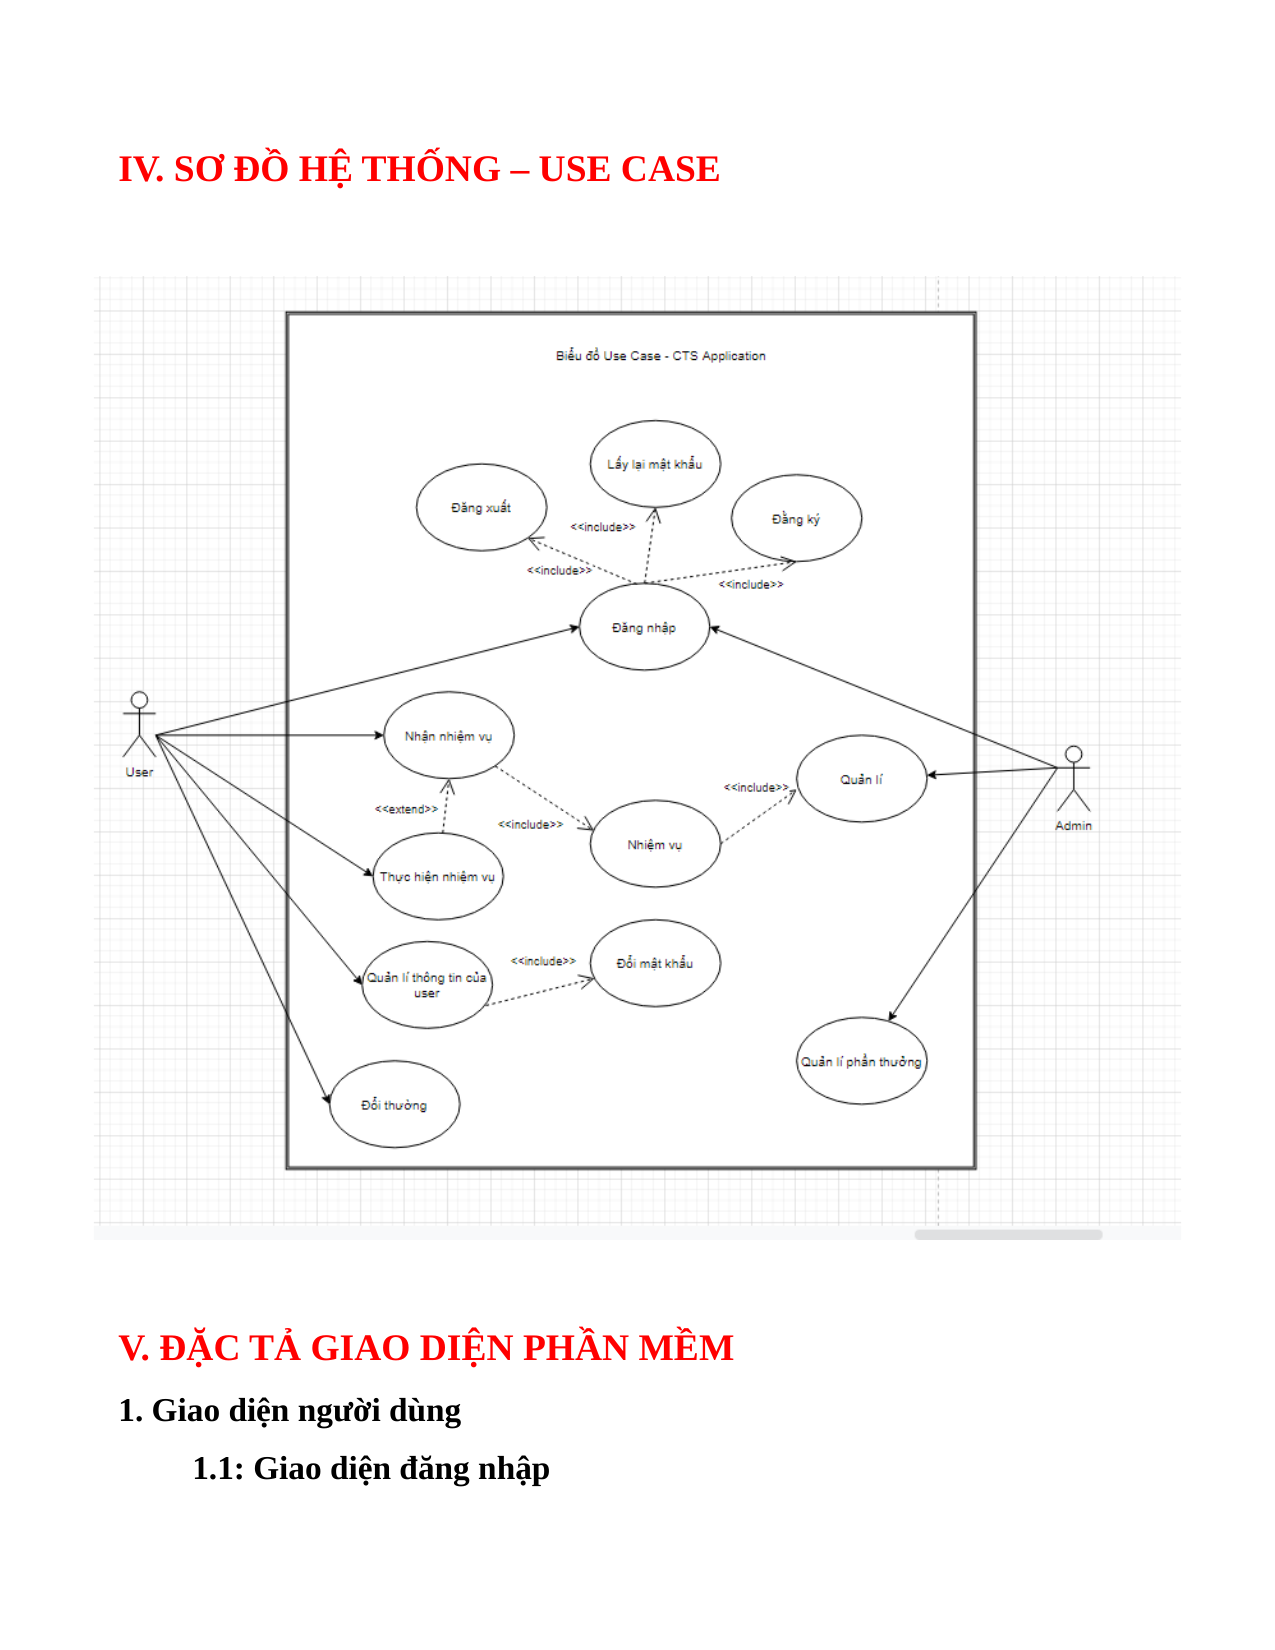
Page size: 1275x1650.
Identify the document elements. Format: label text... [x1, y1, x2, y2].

text V. ĐẶC TẢ GIAO DIỆN PHẦN MỀM [118, 1326, 1157, 1369]
text 1. Giao diện người dùng [118, 1390, 1157, 1429]
picture [93, 276, 1182, 1240]
text 1.1: Giao diện đăng nhập [118, 1448, 1157, 1486]
text IV. SƠ ĐỒ HỆ THỐNG – USE CASE [118, 147, 1157, 190]
